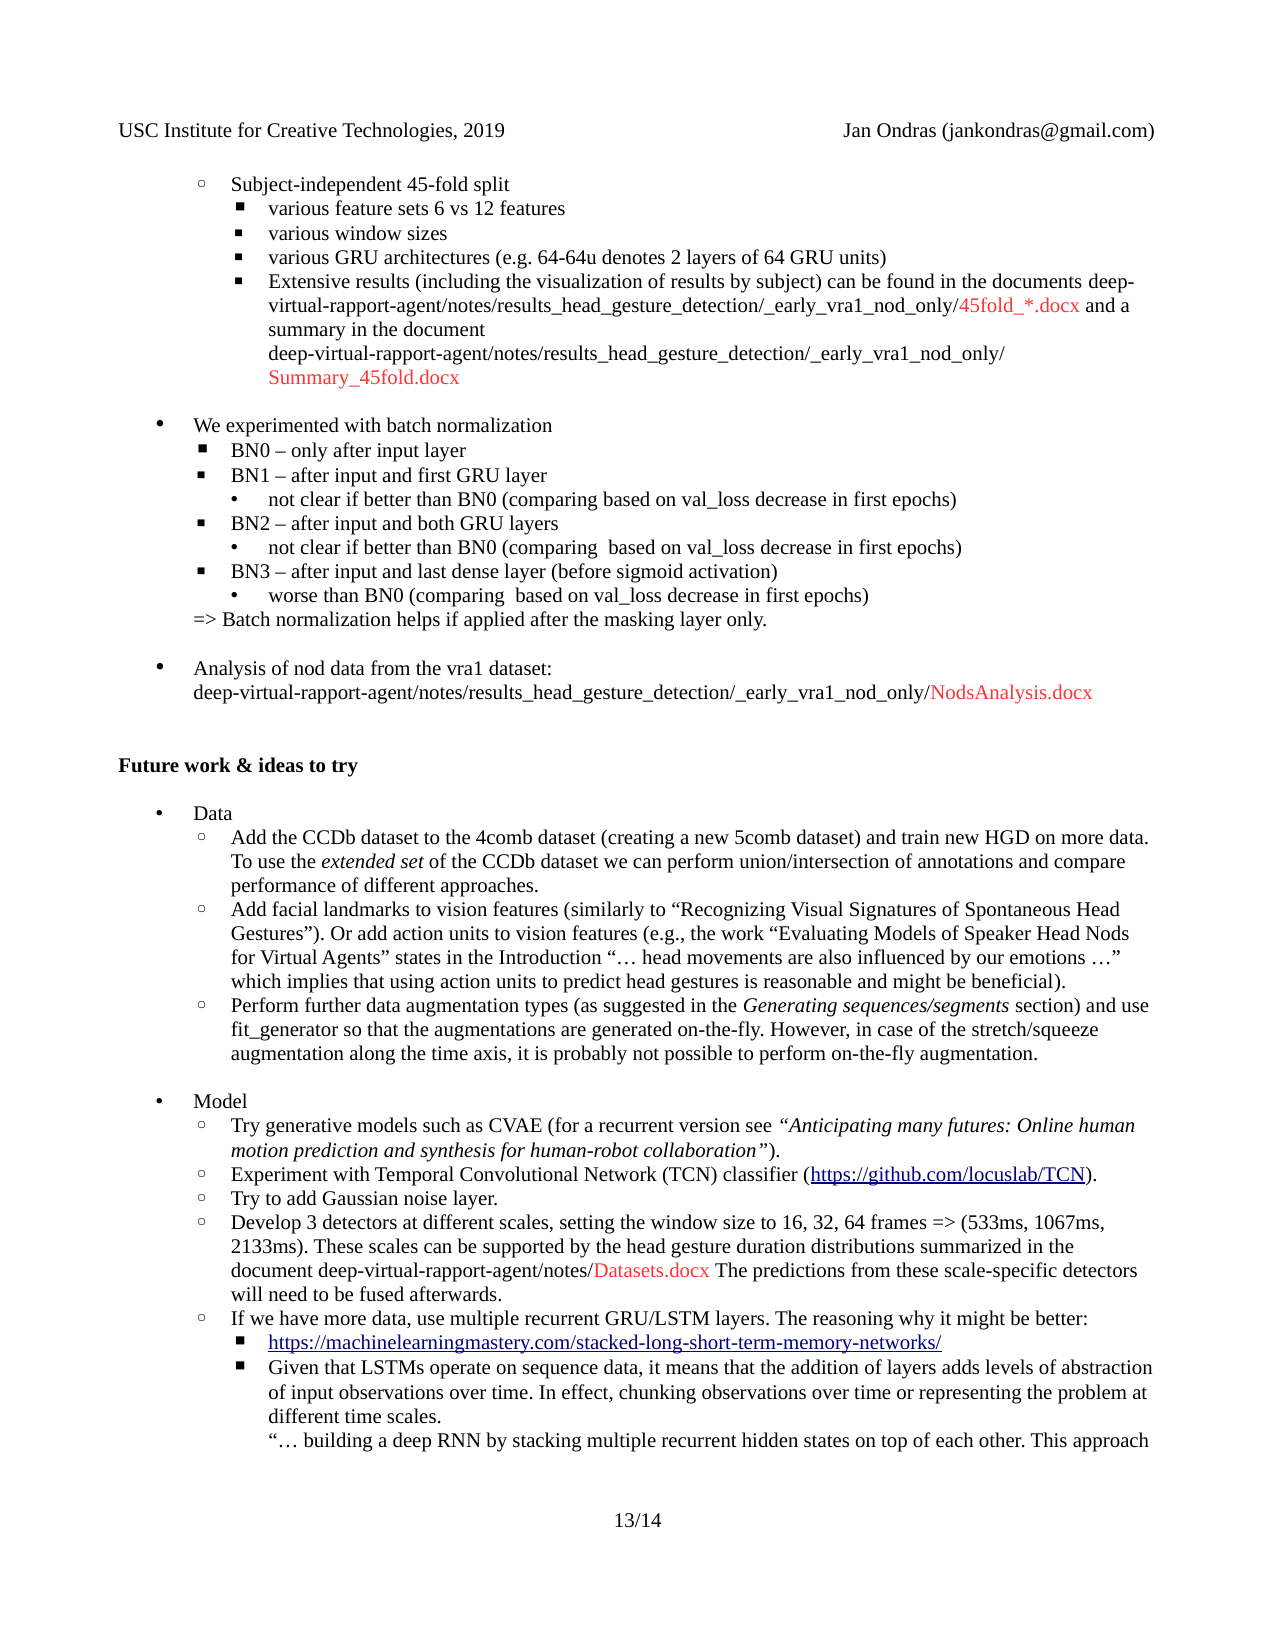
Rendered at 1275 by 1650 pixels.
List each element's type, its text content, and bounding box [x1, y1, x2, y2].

list Extensive results (including the visualization of results by subject) can be found in the documents deep-virtual-rapport-agent/notes/results_head_gesture_detection/_early_vra1_nod_only/45fold_*.docx and a summary in the document deep-virtual-rapport-agent/notes/results_head_gesture_detection/_early_vra1_nod_only/Summary_45fold.docx [231, 269, 1157, 389]
list Given that LSTMs operate on sequence data, it means that the addition of layers adds levels of abstraction of input observations over time. In effect, chunking observations over time or representing the problem at different time scales. “… building a deep RNN by stacking multiple recurrent hidden states on top of each other. This approach [231, 1355, 1157, 1452]
list Try to add Gaussian noise layer. [193, 1186, 1157, 1210]
list Subject-independent 45-fold split [193, 172, 1157, 196]
list BN2 – after input and both GRU layers [193, 511, 1157, 535]
list various window sizes [231, 221, 1157, 245]
list We experimented with batch normalization [156, 413, 1157, 438]
list various GRU architectures (e.g. 64-64u denotes 2 layers of 64 GRU units) [231, 245, 1157, 269]
list https://machinelearningmastery.com/stacked-long-short-term-memory-networks/ [231, 1330, 1157, 1355]
list BN1 – after input and first GRU layer [193, 463, 1157, 487]
list worse than BN0 (comparing based on val_loss decrease in first epochs) [231, 583, 1157, 607]
list various feature sets 6 vs 12 features [231, 196, 1157, 221]
list Data [156, 801, 1157, 825]
list Experiment with Temporal Convolutional Network (TCN) classifier (https://github.com/locuslab/TCN). [193, 1162, 1157, 1186]
list Try generative models such as CVAE (for a recurrent version see “Anticipating many futures: Online human motion prediction and synthesis for human-robot collaboration”). [193, 1113, 1157, 1162]
list not clear if better than BN0 (comparing based on val_loss decrease in first epochs) [231, 487, 1157, 511]
list If we have more data, use multiple recurrent GRU/LSTM layers. The reasoning why it might be better: [193, 1306, 1157, 1330]
list not clear if better than BN0 (comparing based on val_loss decrease in first epochs) [231, 535, 1157, 559]
list Add the CCDb dataset to the 4comb dataset (creating a new 5comb dataset) and train new HGD on more data. To use the extended set of the CCDb dataset we can perform union/intersection of annotations and compare performance of different approaches. [193, 825, 1157, 897]
list BN3 – after input and last dense layer (before sigmoid activation) [193, 559, 1157, 583]
list Develop 3 detectors at different scales, setting the window size to 16, 32, 64 frames => (533ms, 1067ms, 2133ms). These scales can be supported by the head gesture duration distributions summarized in the document deep-virtual-rapport-agent/notes/Datasets.docx The predictions from these scale-specific detectors will need to be fused afterwards. [193, 1210, 1157, 1306]
list Analysis of nod data from the vra1 dataset: deep-virtual-rapport-agent/notes/results_head_gesture_detection/_early_vra1_nod_only/NodsAnalysis.docx [156, 655, 1157, 704]
list Perform further data augmentation types (as suggested in the Generating sequences/segments section) and use fit_generator so that the augmentations are generated on-the-fly. However, in case of the stretch/squeeze augmentation along the time axis, it is probably not possible to perform on-the-fly augmentation. [193, 993, 1157, 1065]
list BN0 – only after input layer [193, 438, 1157, 463]
list Model [156, 1089, 1157, 1113]
text Future work & ideas to try [118, 752, 1157, 777]
list => Batch normalization helps if applied after the masking layer only. [156, 607, 1157, 631]
list Add facial landmarks to vision features (similarly to “Recognizing Visual Signatures of Spontaneous Head Gestures”). Or add action units to vision features (e.g., the work “Evaluating Models of Speaker Head Nods for Virtual Agents” states in the Introduction “… head movements are also influenced by our emotions …” which implies that using action units to predict head gestures is reasonable and might be beneficial). [193, 897, 1157, 993]
